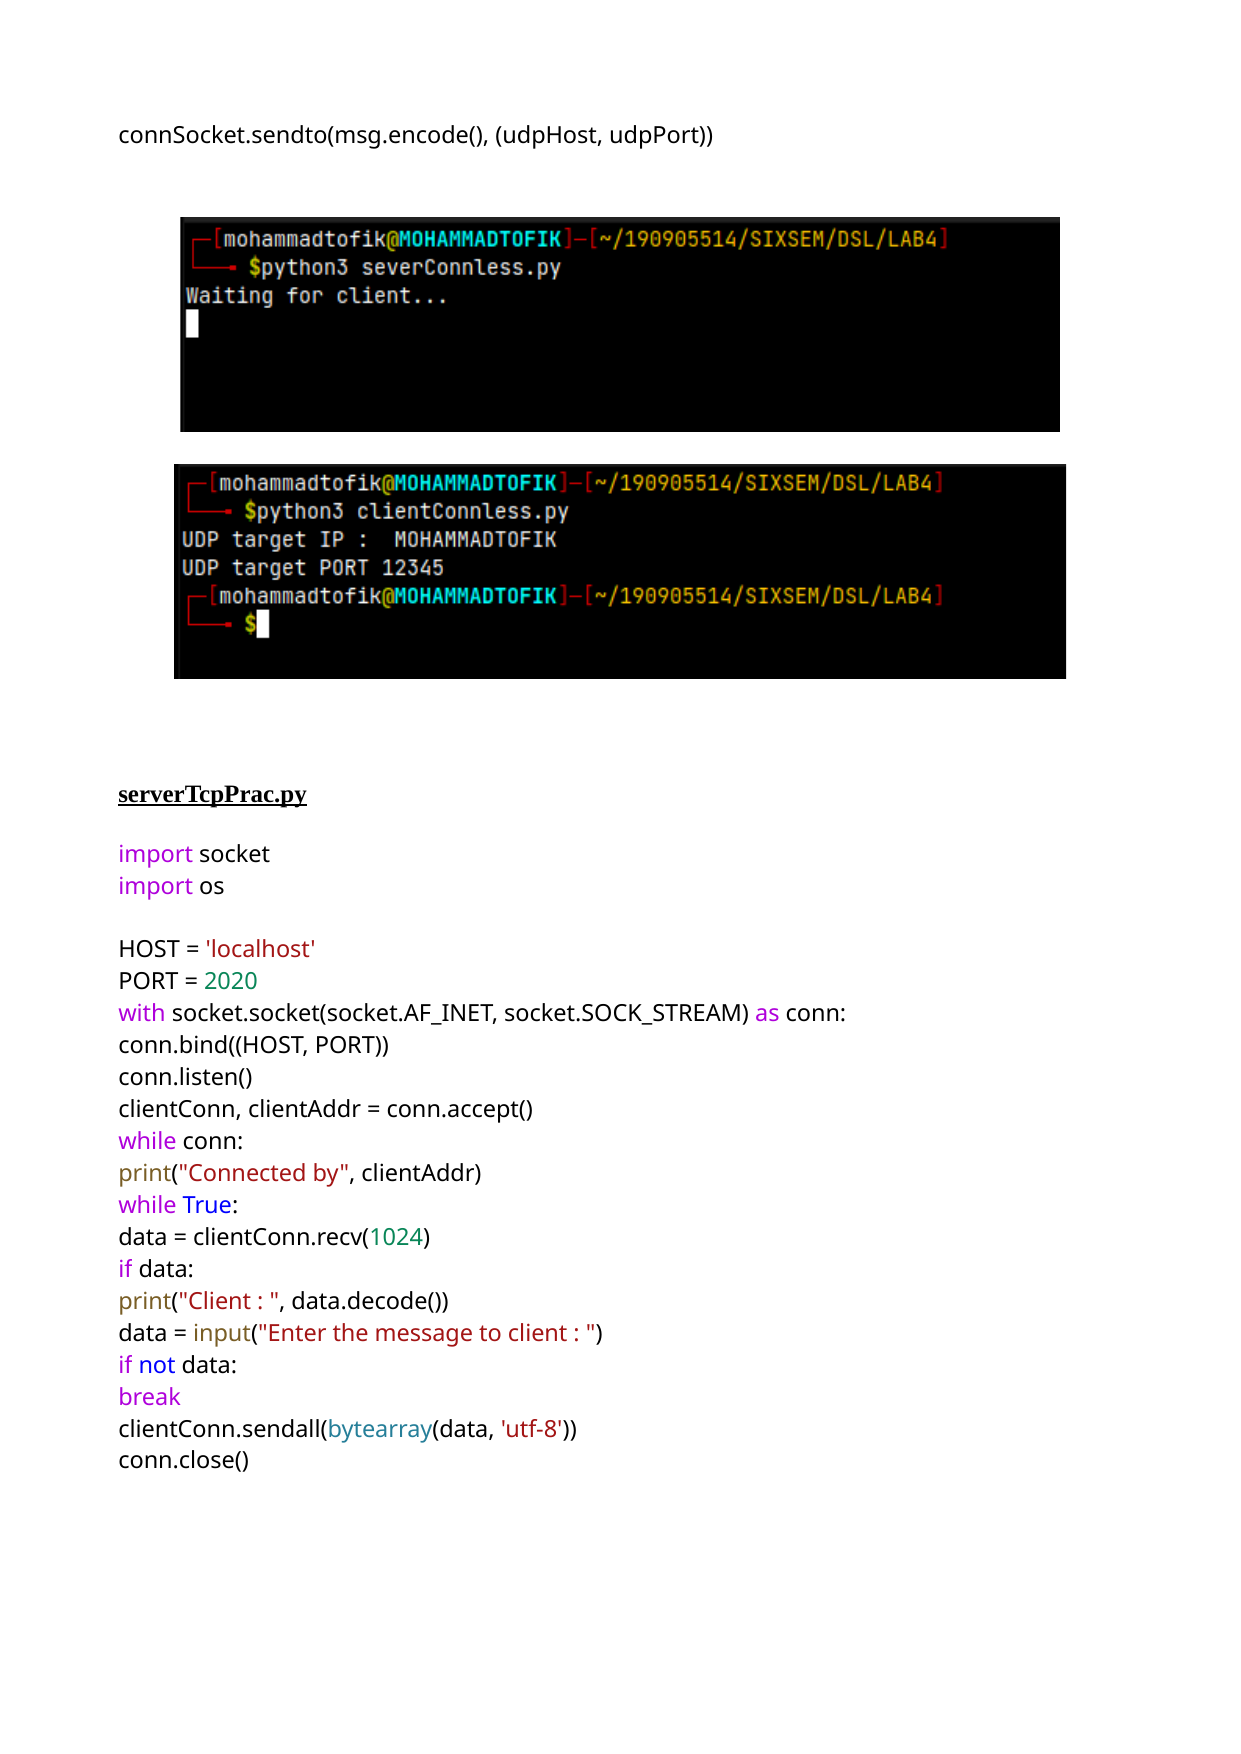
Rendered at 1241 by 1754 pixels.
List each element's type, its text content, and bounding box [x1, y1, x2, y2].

text clientConn, clientAddr = conn.accept() [118, 1092, 1122, 1124]
text print("Client : ", data.decode()) [118, 1284, 1122, 1316]
text if data: [118, 1252, 1122, 1284]
text import socket [118, 837, 1122, 869]
text data = clientConn.recv(1024) [118, 1220, 1122, 1252]
text while conn: [118, 1124, 1122, 1156]
text conn.close() [118, 1444, 1122, 1476]
text print("Connected by", clientAddr) [118, 1156, 1122, 1188]
text PORT = 2020 [118, 964, 1122, 996]
text import os [118, 869, 1122, 901]
text HOST = 'localhost' [118, 932, 1122, 964]
text conn.listen() [118, 1060, 1122, 1092]
text conn.bind((HOST, PORT)) [118, 1028, 1122, 1060]
text serverTcpPrac.py [118, 779, 1122, 808]
text data = input("Enter the message to client : ") [118, 1316, 1122, 1348]
picture [180, 217, 1060, 432]
text while True: [118, 1188, 1122, 1220]
text connSocket.sendto(msg.encode(), (udpHost, udpPort)) [118, 118, 1122, 150]
text if not data: [118, 1348, 1122, 1380]
text clientConn.sendall(bytearray(data, 'utf-8')) [118, 1412, 1122, 1444]
text with socket.socket(socket.AF_INET, socket.SOCK_STREAM) as conn: [118, 996, 1122, 1028]
text break [118, 1380, 1122, 1412]
picture [174, 464, 1067, 679]
